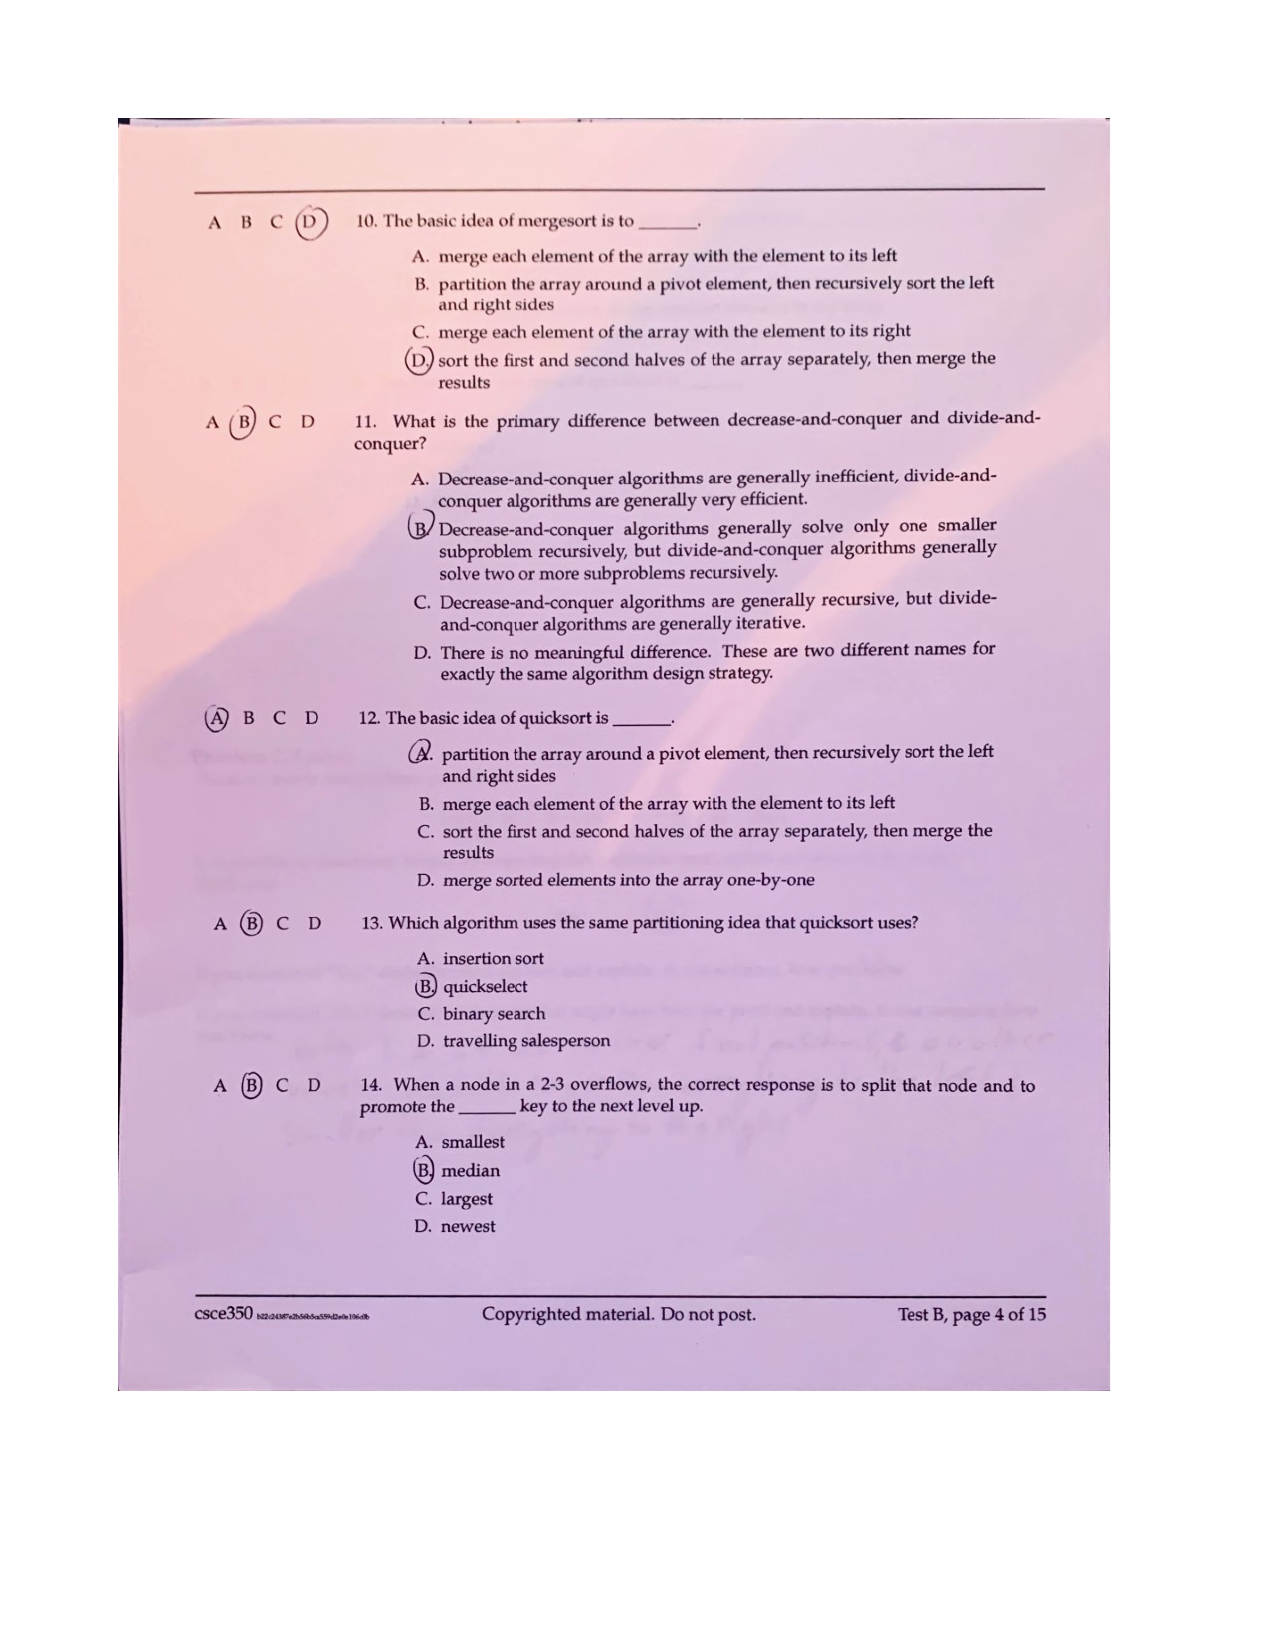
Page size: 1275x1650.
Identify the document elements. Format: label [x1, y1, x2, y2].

picture [118, 118, 1111, 1391]
